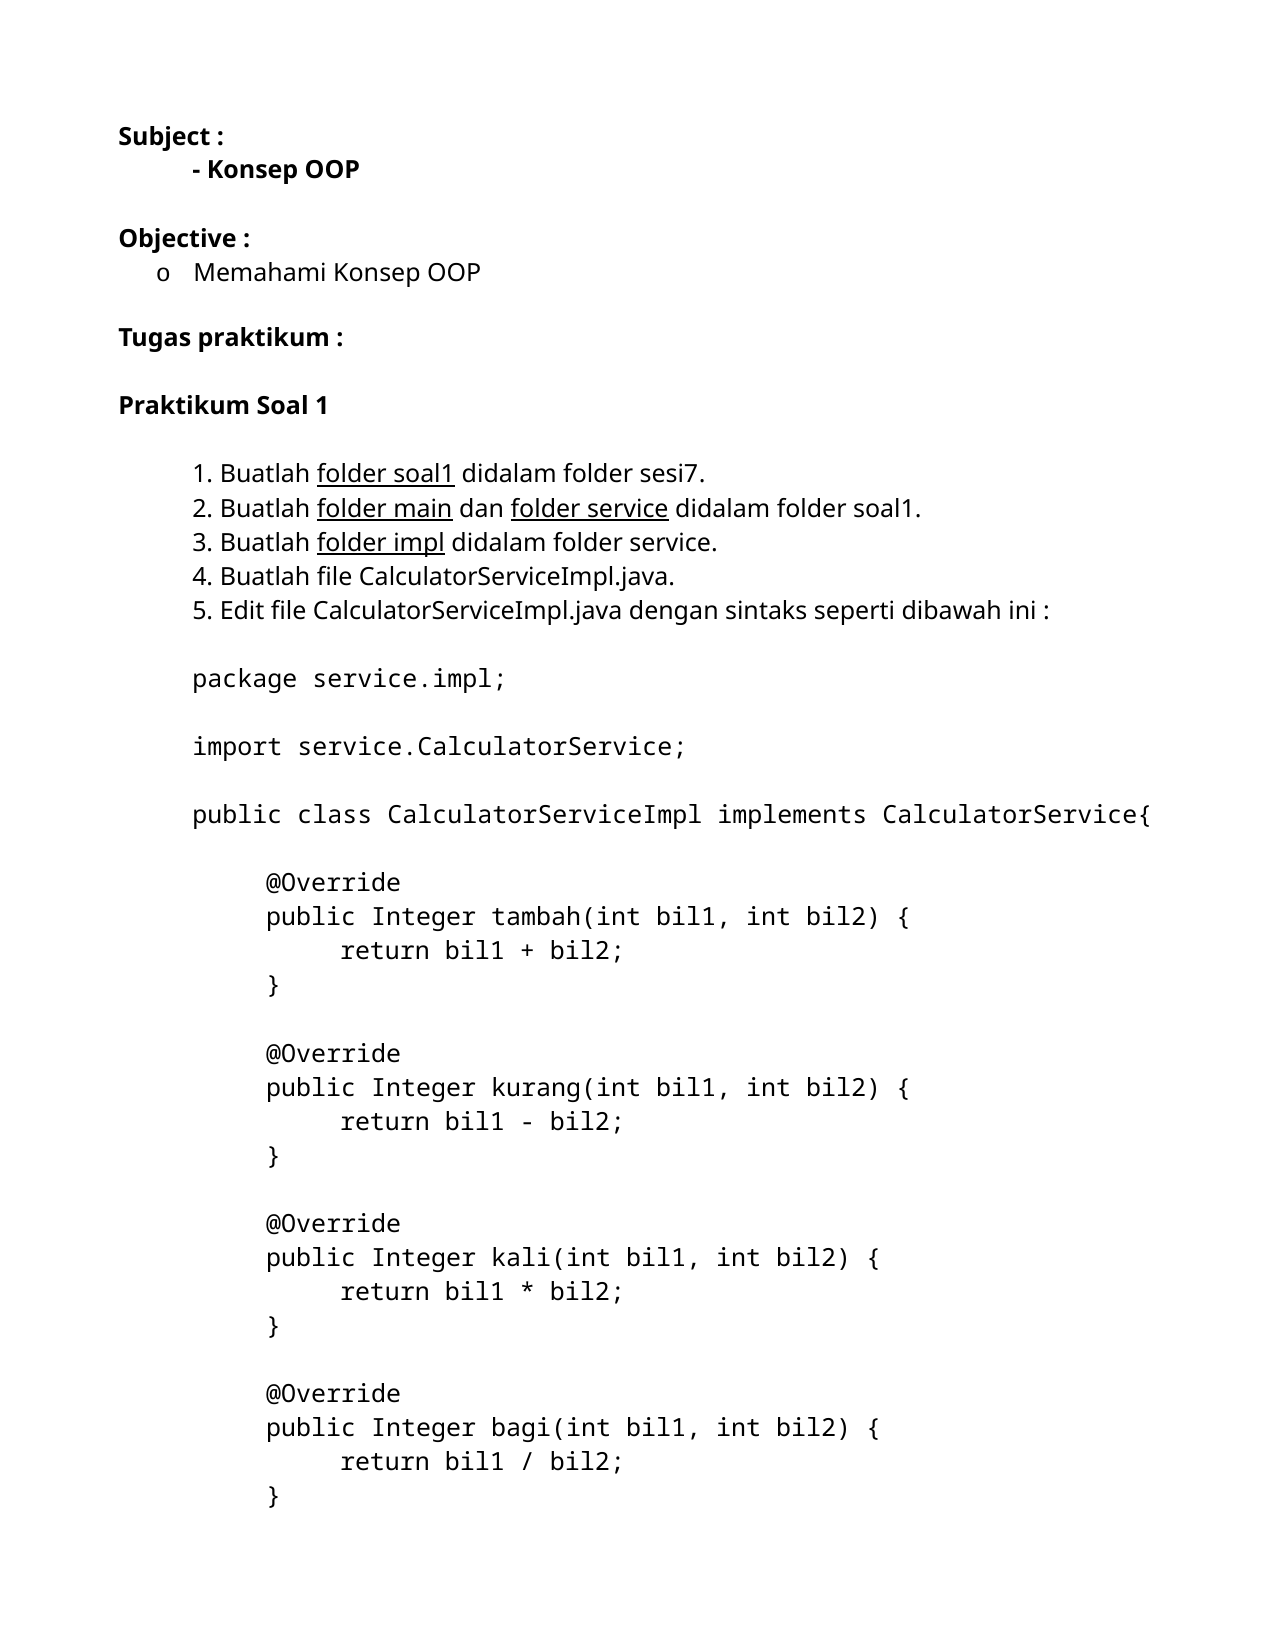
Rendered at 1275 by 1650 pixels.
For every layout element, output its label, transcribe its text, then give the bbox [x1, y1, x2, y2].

text @Override [118, 1206, 1157, 1239]
text public Integer tambah(int bil1, int bil2) { [118, 899, 1157, 933]
text return bil1 * bil2; [118, 1274, 1157, 1308]
subtitle Subject : [118, 118, 1157, 152]
text import service.CalculatorService; [118, 729, 1157, 763]
text return bil1 + bil2; [118, 933, 1157, 967]
text 4. Buatlah file CalculatorServiceImpl.java. 5. Edit file CalculatorServiceImpl.java dengan sintaks seperti dibawah ini : package service.impl; [118, 558, 1157, 694]
text Tugas praktikum : [118, 320, 1157, 354]
text 2. Buatlah folder main dan folder service didalam folder soal1. 3. Buatlah folder impl didalam folder service. [118, 490, 1157, 558]
text return bil1 / bil2; [118, 1444, 1157, 1478]
text public class CalculatorServiceImpl implements CalculatorService{ [118, 797, 1157, 831]
text } [118, 1137, 1157, 1171]
text Praktikum Soal 1 1. Buatlah folder soal1 didalam folder sesi7. [118, 388, 1157, 490]
text public Integer kali(int bil1, int bil2) { [118, 1239, 1157, 1274]
text } [118, 967, 1157, 1001]
subtitle - Konsep OOP [118, 152, 1157, 186]
text @Override [118, 1376, 1157, 1410]
text Objective : [118, 220, 1157, 254]
list Memahami Konsep OOP [156, 254, 1157, 289]
text public Integer bagi(int bil1, int bil2) { [118, 1410, 1157, 1444]
text } [118, 1478, 1157, 1512]
text public Integer kurang(int bil1, int bil2) { [118, 1069, 1157, 1103]
text @Override [118, 1035, 1157, 1069]
text } [118, 1308, 1157, 1342]
text return bil1 - bil2; [118, 1103, 1157, 1137]
text @Override [118, 865, 1157, 899]
